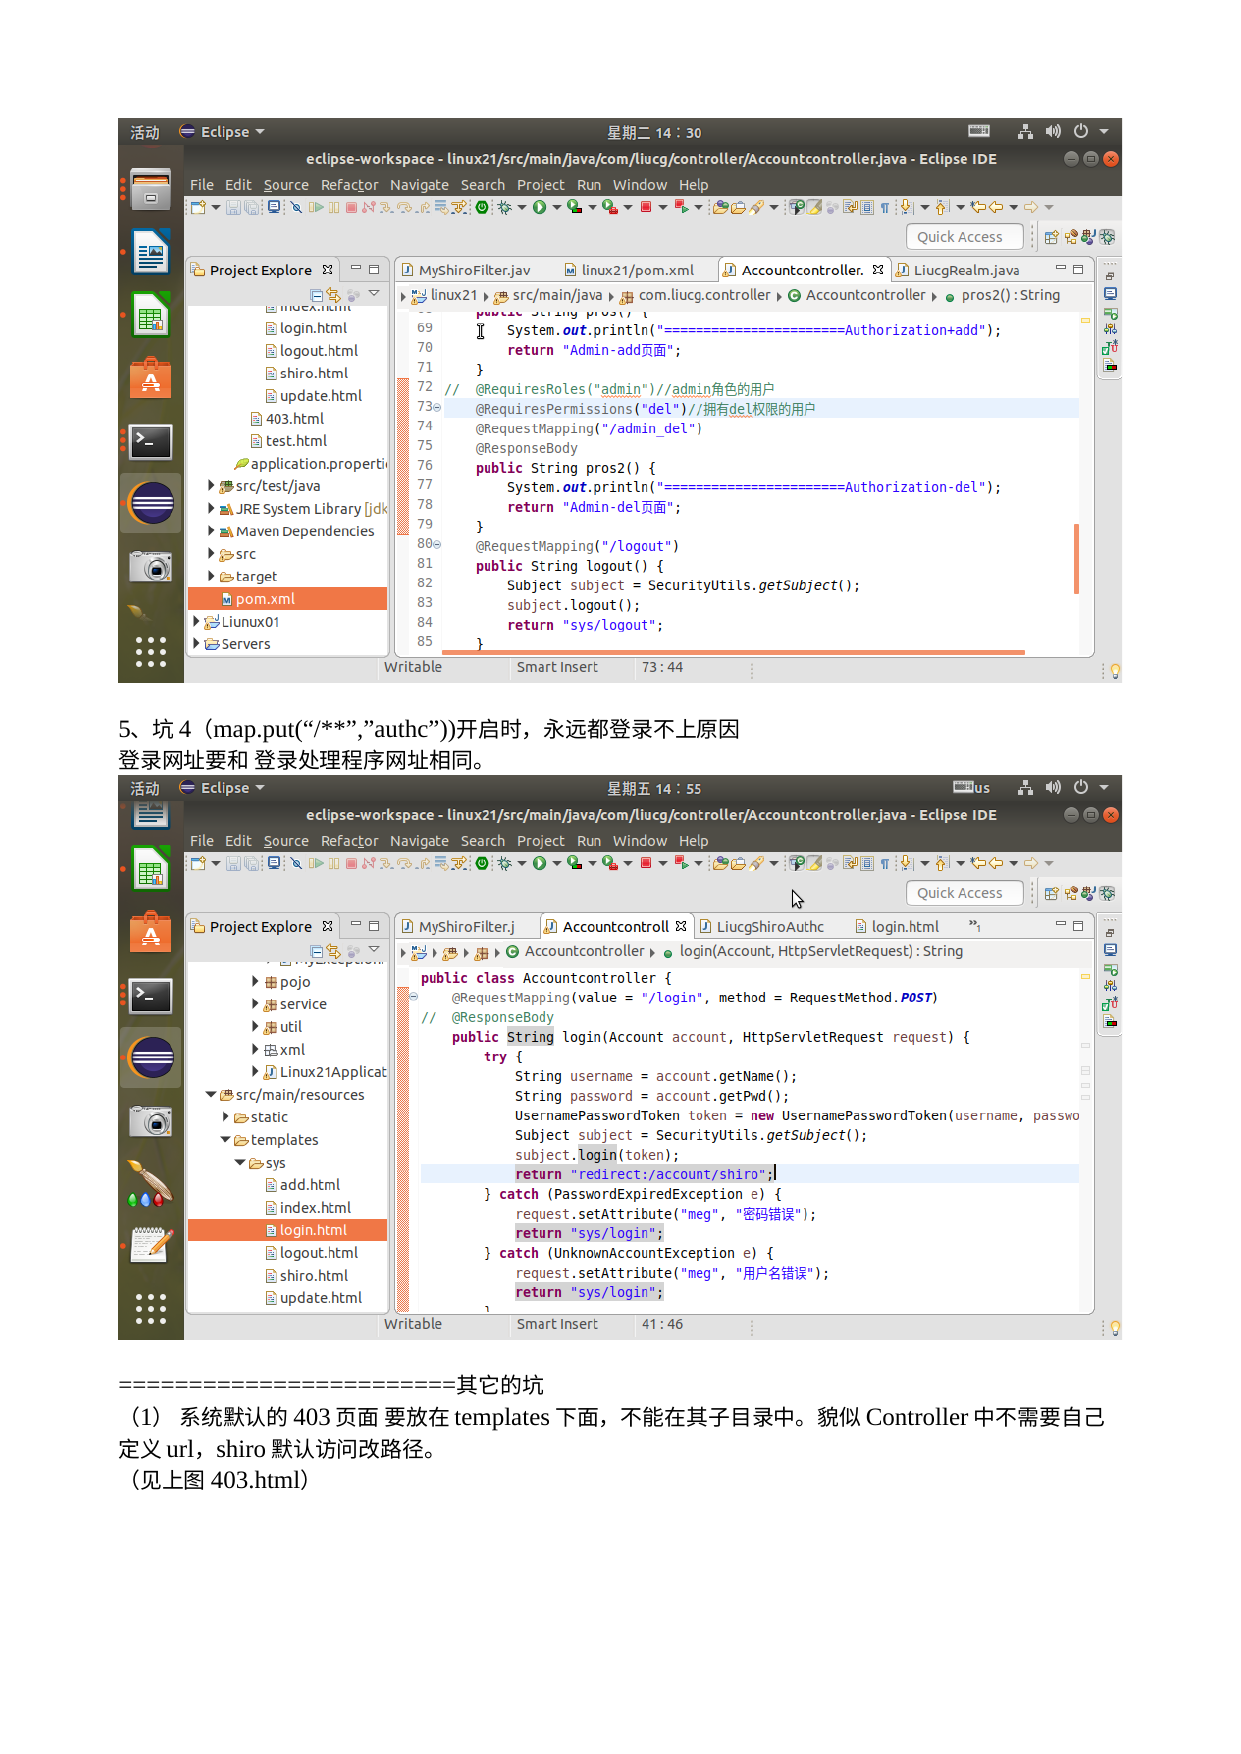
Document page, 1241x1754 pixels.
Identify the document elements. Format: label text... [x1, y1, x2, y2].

text （见上图 403.html） [118, 1463, 1122, 1495]
picture [118, 775, 1123, 1340]
text （1） 系统默认的403页面 要放在templates下面，不能在其子目录中。貌似Controller中不需要自己定义url，shiro默认访问改路径。 [118, 1400, 1122, 1463]
text 5、坑4（map.put(“/**”,”authc”))开启时，永远都登录不上原因 [118, 712, 1122, 743]
text 登录网址要和 登录处理程序网址相同。 [118, 743, 1122, 775]
text ========================其它的坑 [118, 1368, 1122, 1400]
picture [118, 118, 1123, 683]
